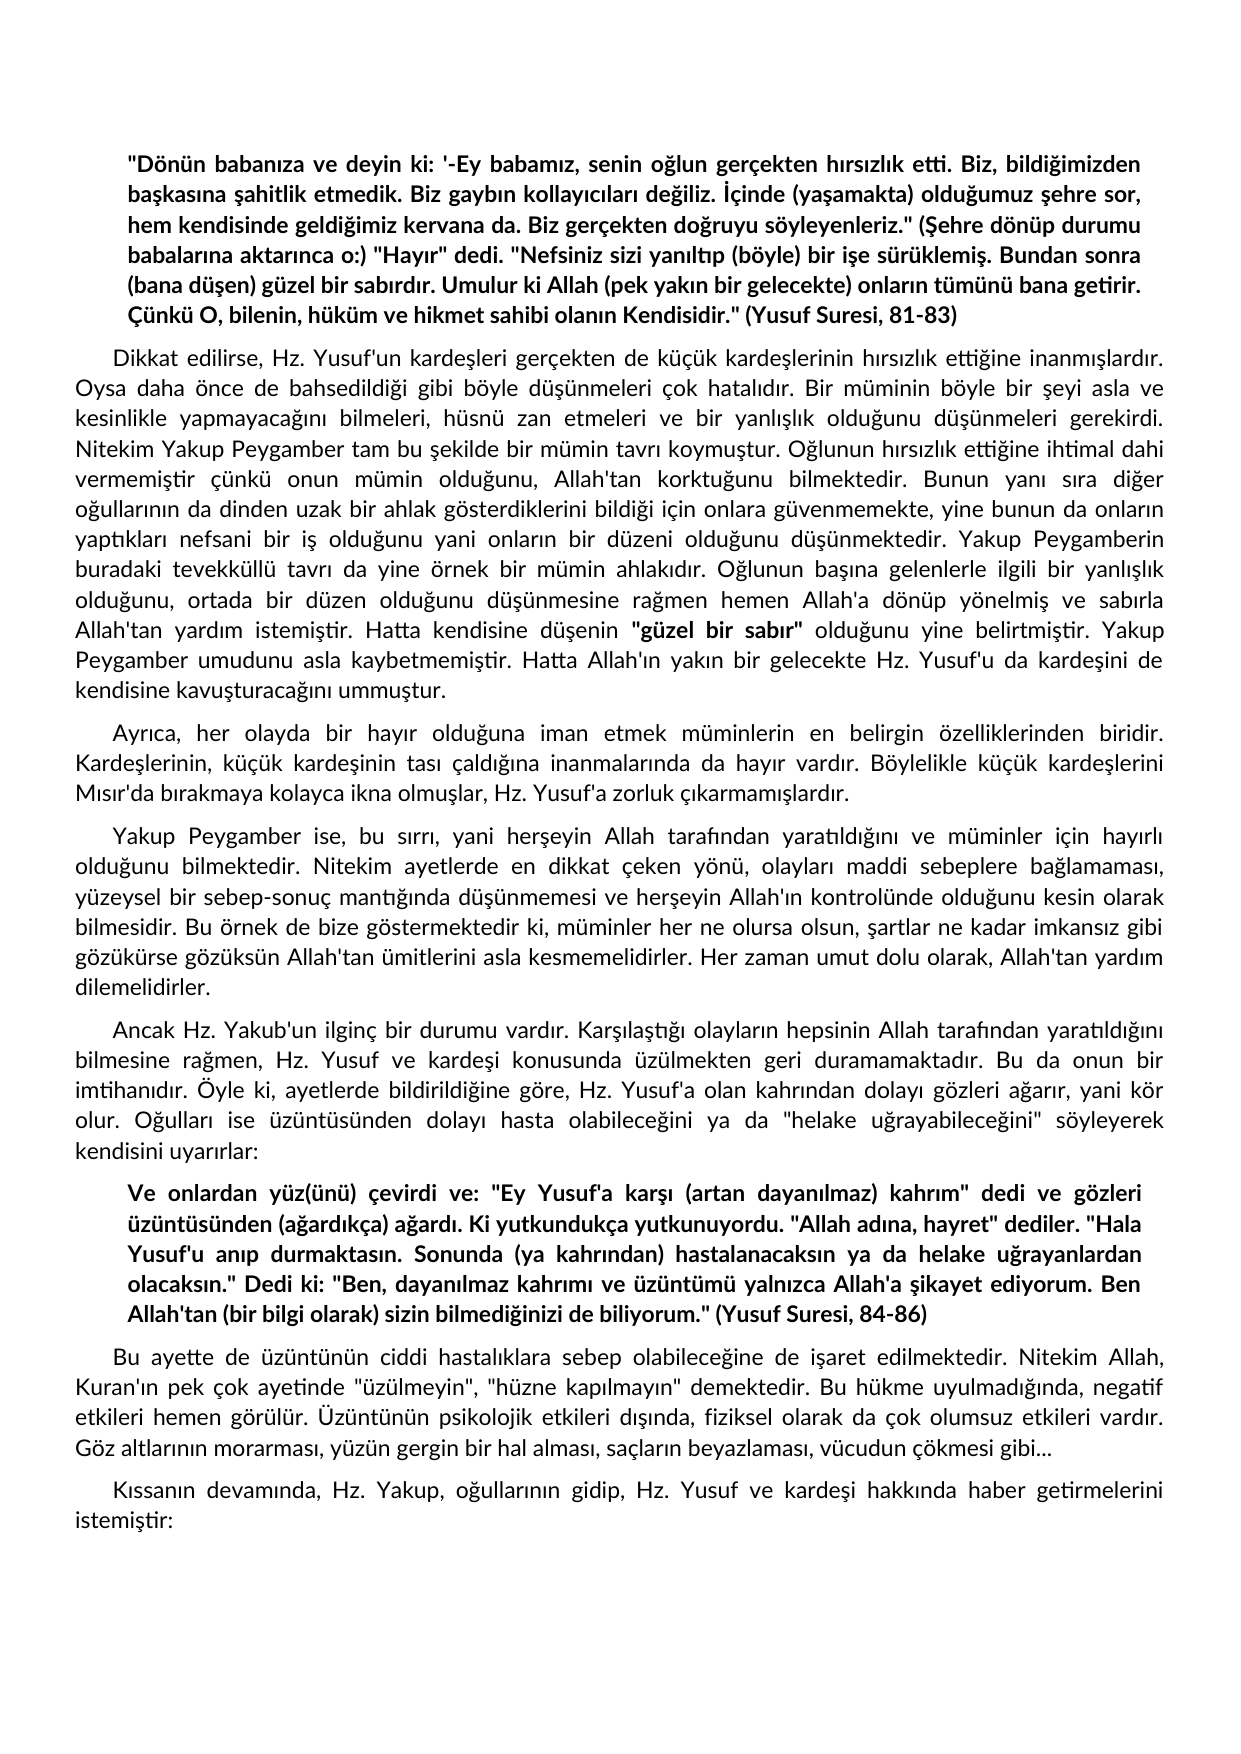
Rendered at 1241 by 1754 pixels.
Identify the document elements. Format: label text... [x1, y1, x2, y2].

text "Dönün babanıza ve deyin ki: '-Ey babamız, senin oğlun gerçekten hırsızlık etti. Biz, bildiğimizden başkasına şahitlik etmedik. Biz gaybın kollayıcıları değiliz. İçinde (yaşamakta) olduğumuz şehre sor, hem kendisinde geldiğimiz kervana da. Biz gerçekten doğruyu söyleyenleriz." (Şehre dönüp durumu babalarına aktarınca o:) "Hayır" dedi. "Nefsiniz sizi yanıltıp (böyle) bir işe sürüklemiş. Bundan sonra (bana düşen) güzel bir sabırdır. Umulur ki Allah (pek yakın bir gelecekte) onların tümünü bana getirir. Çünkü O, bilenin, hüküm ve hikmet sahibi olanın Kendisidir." (Yusuf Suresi, 81-83) [127, 150, 1143, 328]
text Ancak Hz. Yakub'un ilginç bir durumu vardır. Karşılaştığı olayların hepsinin Allah tarafından yaratıldığını bilmesine rağmen, Hz. Yusuf ve kardeşi konusunda üzülmekten geri duramamaktadır. Bu da onun bir imtihanıdır. Öyle ki, ayetlerde bildirildiğine göre, Hz. Yusuf'a olan kahrından dolayı gözleri ağarır, yani kör olur. Oğulları ise üzüntüsünden dolayı hasta olabileceğini ya da "helake uğrayabileceğini" söyleyerek kendisini uyarırlar: [75, 1016, 1165, 1164]
text Bu ayette de üzüntünün ciddi hastalıklara sebep olabileceğine de işaret edilmektedir. Nitekim Allah, Kuran'ın pek çok ayetinde "üzülmeyin", "hüzne kapılmayın" demektedir. Bu hükme uyulmadığında, negatif etkileri hemen görülür. Üzüntünün psikolojik etkileri dışında, fiziksel olarak da çok olumsuz etkileri vardır. Göz altlarının morarması, yüzün gergin bir hal alması, saçların beyazlaması, vücudun çökmesi gibi... [75, 1343, 1165, 1461]
text Yakup Peygamber ise, bu sırrı, yani herşeyin Allah tarafından yaratıldığını ve müminler için hayırlı olduğunu bilmektedir. Nitekim ayetlerde en dikkat çeken yönü, olayları maddi sebeplere bağlamaması, yüzeysel bir sebep-sonuç mantığında düşünmemesi ve herşeyin Allah'ın kontrolünde olduğunu kesin olarak bilmesidir. Bu örnek de bize göstermektedir ki, müminler her ne olursa olsun, şartlar ne kadar imkansız gibi gözükürse gözüksün Allah'tan ümitlerini asla kesmemelidirler. Her zaman umut dolu olarak, Allah'tan yardım dilemelidirler. [75, 822, 1165, 1000]
text Kıssanın devamında, Hz. Yakup, oğullarının gidip, Hz. Yusuf ve kardeşi hakkında haber getirmelerini istemiştir: [75, 1476, 1165, 1534]
text Ve onlardan yüz(ünü) çevirdi ve: "Ey Yusuf'a karşı (artan dayanılmaz) kahrım" dedi ve gözleri üzüntüsünden (ağardıkça) ağardı. Ki yutkundukça yutkunuyordu. "Allah adına, hayret" dediler. "Hala Yusuf'u anıp durmaktasın. Sonunda (ya kahrından) hastalanacaksın ya da helake uğrayanlardan olacaksın." Dedi ki: "Ben, dayanılmaz kahrımı ve üzüntümü yalnızca Allah'a şikayet ediyorum. Ben Allah'tan (bir bilgi olarak) sizin bilmediğinizi de biliyorum." (Yusuf Suresi, 84-86) [127, 1179, 1143, 1327]
text Ayrıca, her olayda bir hayır olduğuna iman etmek müminlerin en belirgin özelliklerinden biridir. Kardeşlerinin, küçük kardeşinin tası çaldığına inanmalarında da hayır vardır. Böylelikle küçük kardeşlerini Mısır'da bırakmaya kolayca ikna olmuşlar, Hz. Yusuf'a zorluk çıkarmamışlardır. [75, 719, 1165, 807]
text Dikkat edilirse, Hz. Yusuf'un kardeşleri gerçekten de küçük kardeşlerinin hırsızlık ettiğine inanmışlardır. Oysa daha önce de bahsedildiği gibi böyle düşünmeleri çok hatalıdır. Bir müminin böyle bir şeyi asla ve kesinlikle yapmayacağını bilmeleri, hüsnü zan etmeleri ve bir yanlışlık olduğunu düşünmeleri gerekirdi. Nitekim Yakup Peygamber tam bu şekilde bir mümin tavrı koymuştur. Oğlunun hırsızlık ettiğine ihtimal dahi vermemiştir çünkü onun mümin olduğunu, Allah'tan korktuğunu bilmektedir. Bunun yanı sıra diğer oğullarının da dinden uzak bir ahlak gösterdiklerini bildiği için onlara güvenmemekte, yine bunun da onların yaptıkları nefsani bir iş olduğunu yani onların bir düzeni olduğunu düşünmektedir. Yakup Peygamberin buradaki tevekküllü tavrı da yine örnek bir mümin ahlakıdır. Oğlunun başına gelenlerle ilgili bir yanlışlık olduğunu, ortada bir düzen olduğunu düşünmesine rağmen hemen Allah'a dönüp yönelmiş ve sabırla Allah'tan yardım istemiştir. Hatta kendisine düşenin "güzel bir sabır" olduğunu yine belirtmiştir. Yakup Peygamber umudunu asla kaybetmemiştir. Hatta Allah'ın yakın bir gelecekte Hz. Yusuf'u da kardeşini de kendisine kavuşturacağını ummuştur. [75, 344, 1165, 703]
